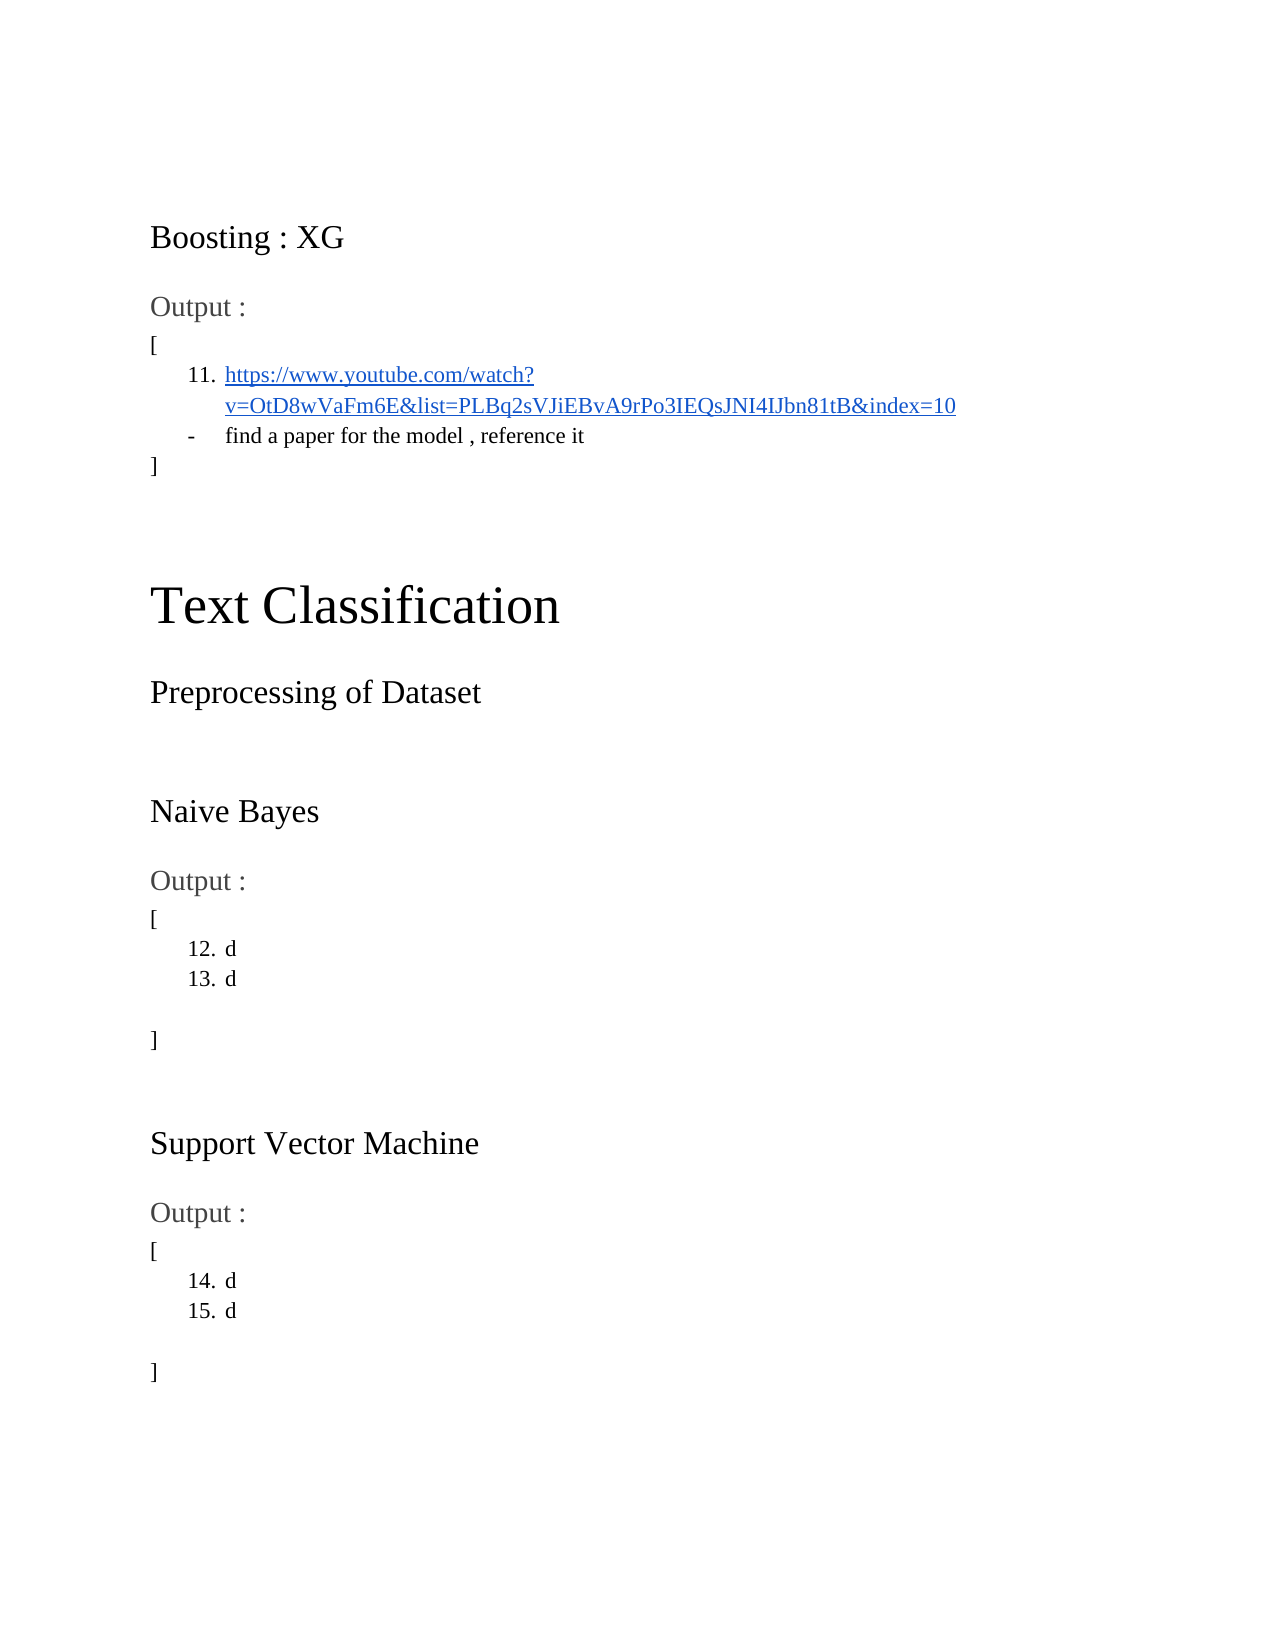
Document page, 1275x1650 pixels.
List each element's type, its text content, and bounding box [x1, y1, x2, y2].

text ] [150, 452, 1125, 478]
list d [187, 1297, 1125, 1324]
text [ [150, 905, 1125, 931]
title Text Classification [150, 573, 1125, 635]
text [ [150, 1237, 1125, 1263]
list d [187, 1267, 1125, 1294]
list https://www.youtube.com/watch?v=OtD8wVaFm6E&list=PLBq2sVJiEBvA9rPo3IEQsJNI4IJbn81tB&index=10 [187, 361, 1125, 418]
subtitle Boosting : XG [150, 218, 1125, 256]
text [ [150, 331, 1125, 358]
subtitle Output : [150, 1195, 1125, 1229]
list d [187, 935, 1125, 961]
subtitle Output : [150, 863, 1125, 896]
text ] [150, 1358, 1125, 1384]
list find a paper for the model , reference it [187, 422, 1125, 448]
subtitle Naive Bayes [150, 791, 1125, 829]
subtitle Support Vector Machine [150, 1123, 1125, 1162]
text ] [150, 1026, 1125, 1052]
subtitle Output : [150, 289, 1125, 323]
list d [187, 965, 1125, 992]
subtitle Preprocessing of Dataset [150, 673, 1125, 711]
